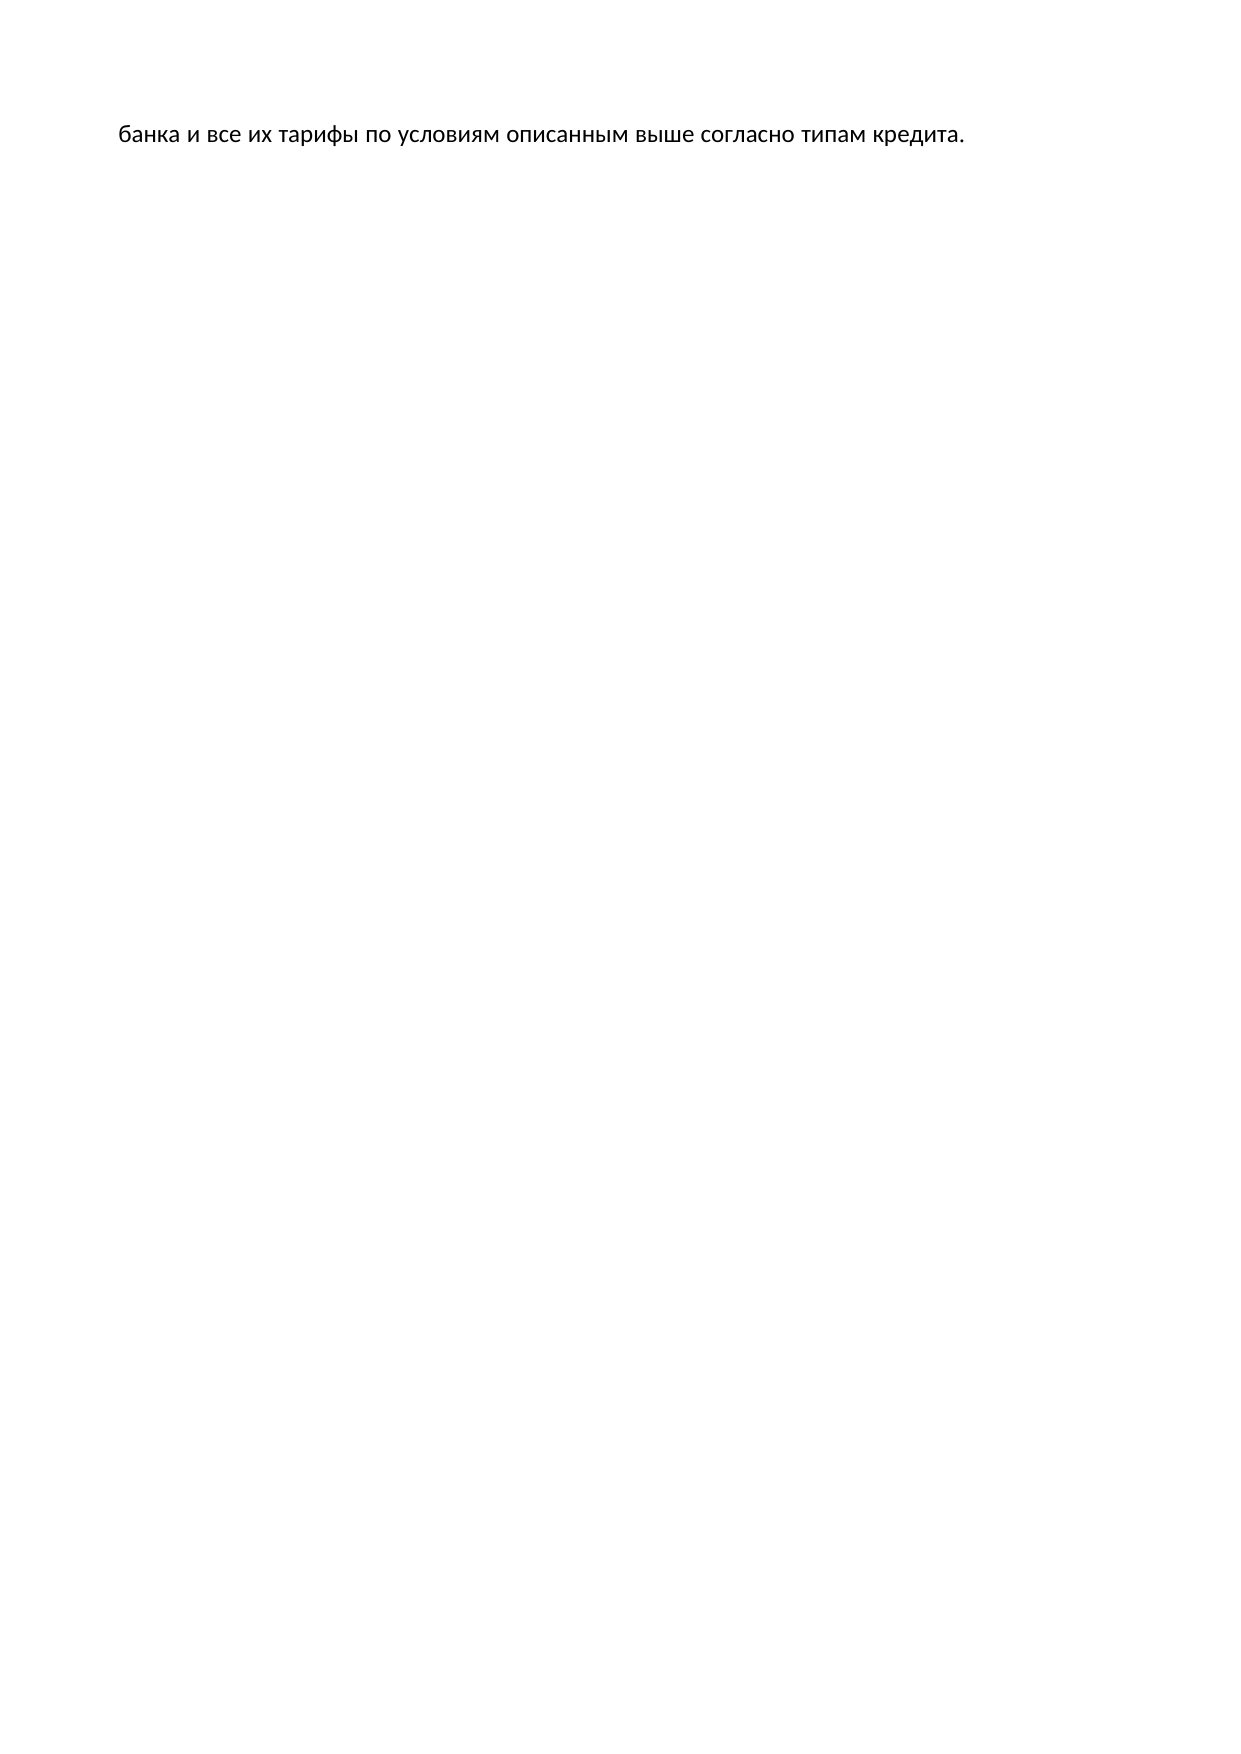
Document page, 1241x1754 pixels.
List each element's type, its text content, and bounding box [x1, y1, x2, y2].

text банка и все их тарифы по условиям описанным выше согласно типам кредита. [118, 118, 1122, 149]
